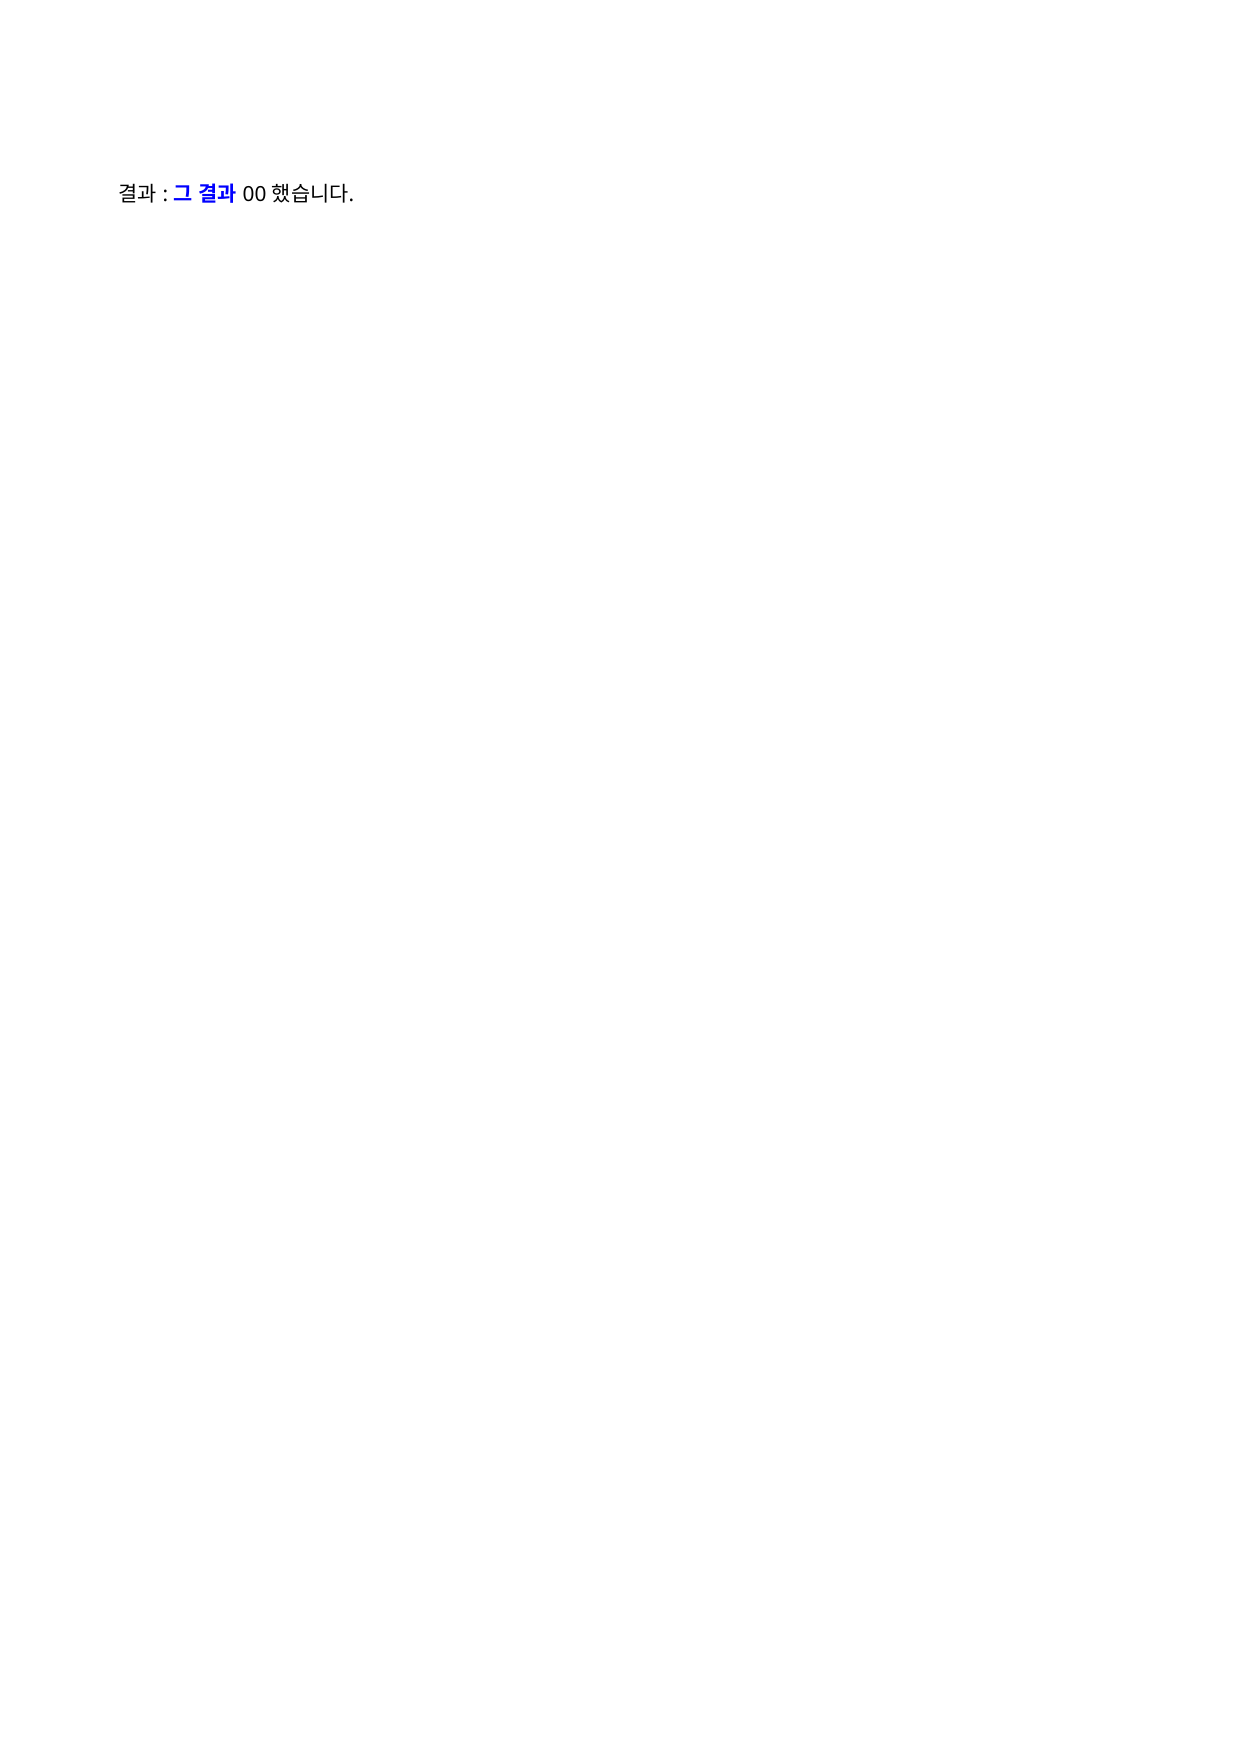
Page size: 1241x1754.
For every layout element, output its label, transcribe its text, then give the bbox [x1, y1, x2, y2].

text 결과 : 그 결과 00 했습니다. [118, 177, 1122, 207]
